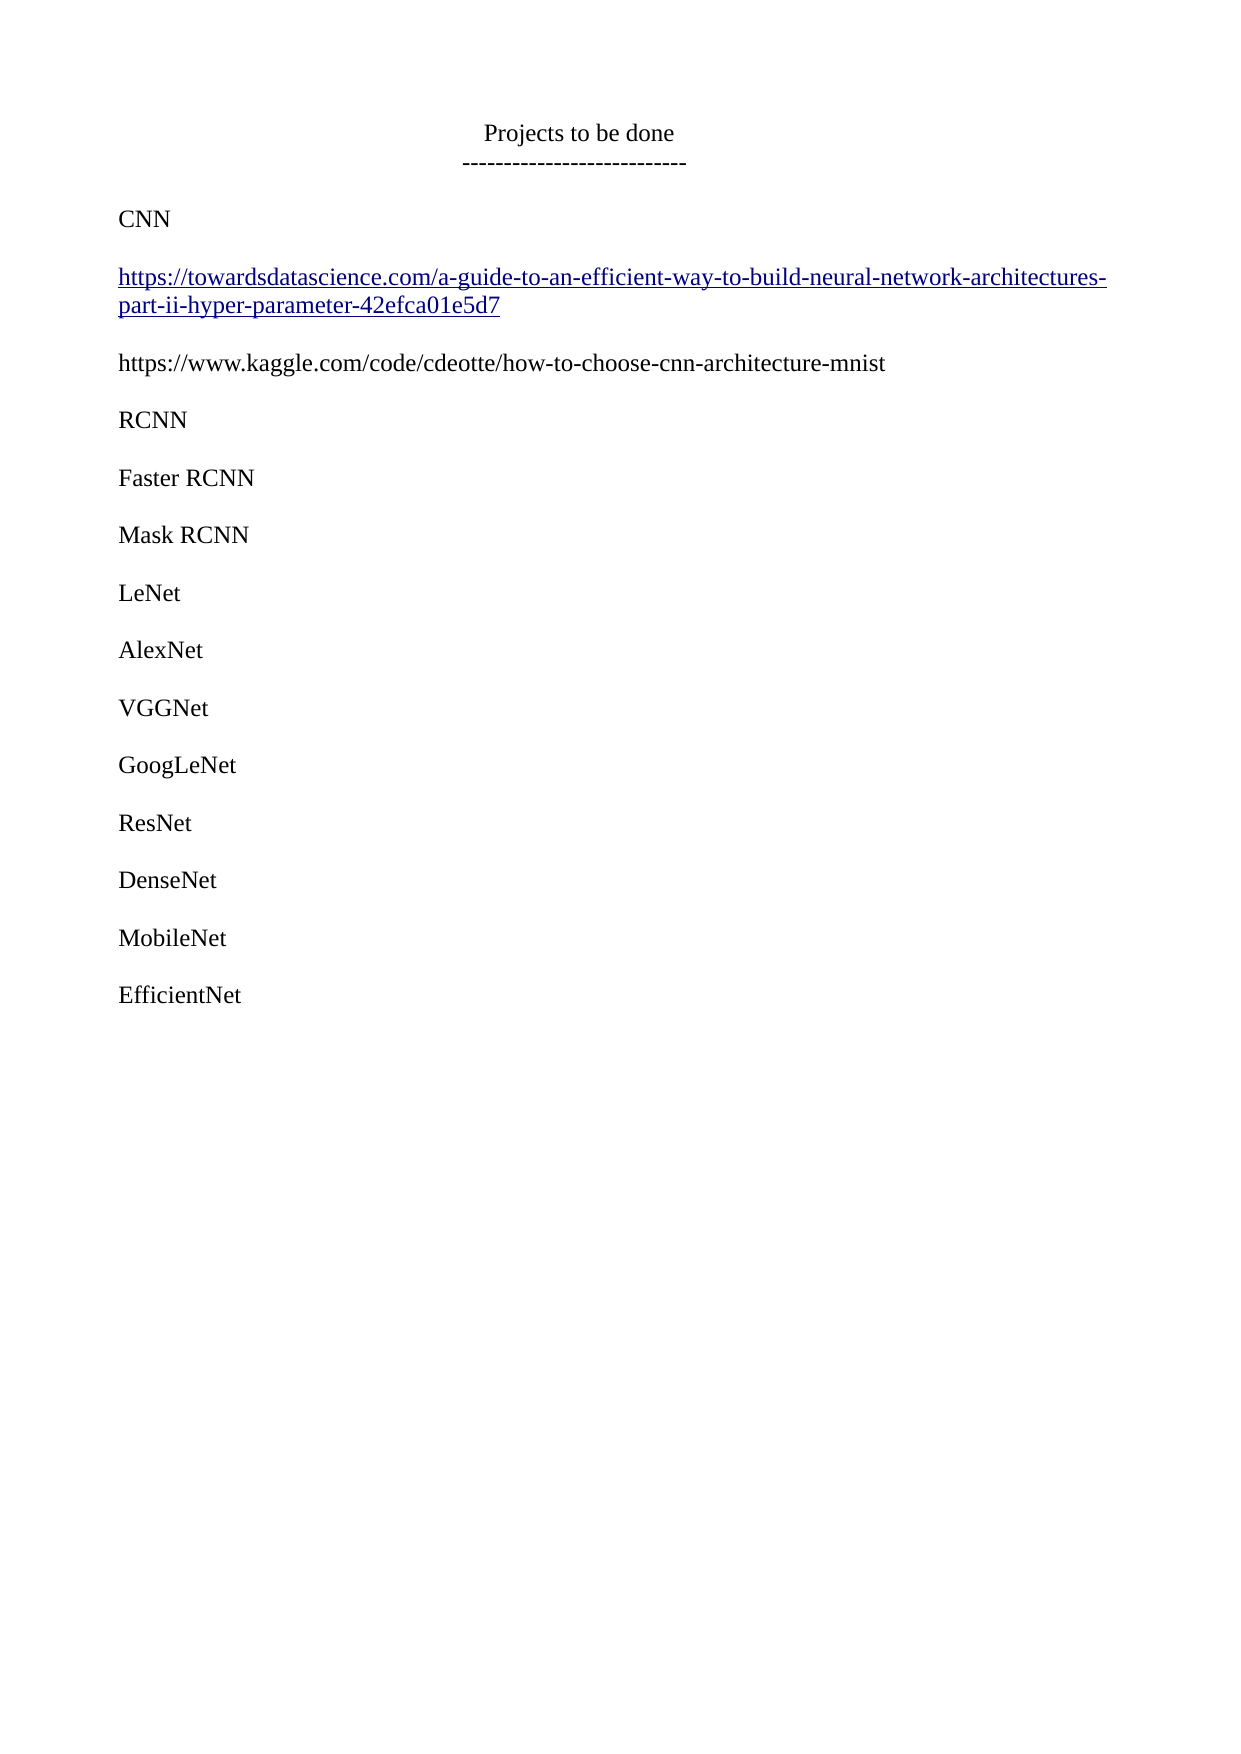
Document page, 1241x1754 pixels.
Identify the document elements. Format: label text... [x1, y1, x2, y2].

text MobileNet [118, 923, 1122, 952]
text CNN [118, 204, 1122, 233]
text Faster RCNN [118, 463, 1122, 492]
text EfficientNet [118, 981, 1122, 1009]
text --------------------------- [118, 147, 1122, 176]
text LeNet [118, 578, 1122, 607]
text VGGNet [118, 693, 1122, 722]
text GoogLeNet [118, 751, 1122, 779]
text https://www.kaggle.com/code/cdeotte/how-to-choose-cnn-architecture-mnist [118, 348, 1122, 377]
text https://towardsdatascience.com/a-guide-to-an-efficient-way-to-build-neural-network-architectures-part-ii-hyper-parameter-42efca01e5d7 [118, 262, 1122, 319]
text Projects to be done [118, 118, 1122, 147]
text RCNN [118, 406, 1122, 434]
text ResNet [118, 808, 1122, 837]
text DenseNet [118, 866, 1122, 894]
text AlexNet [118, 636, 1122, 664]
text Mask RCNN [118, 521, 1122, 549]
